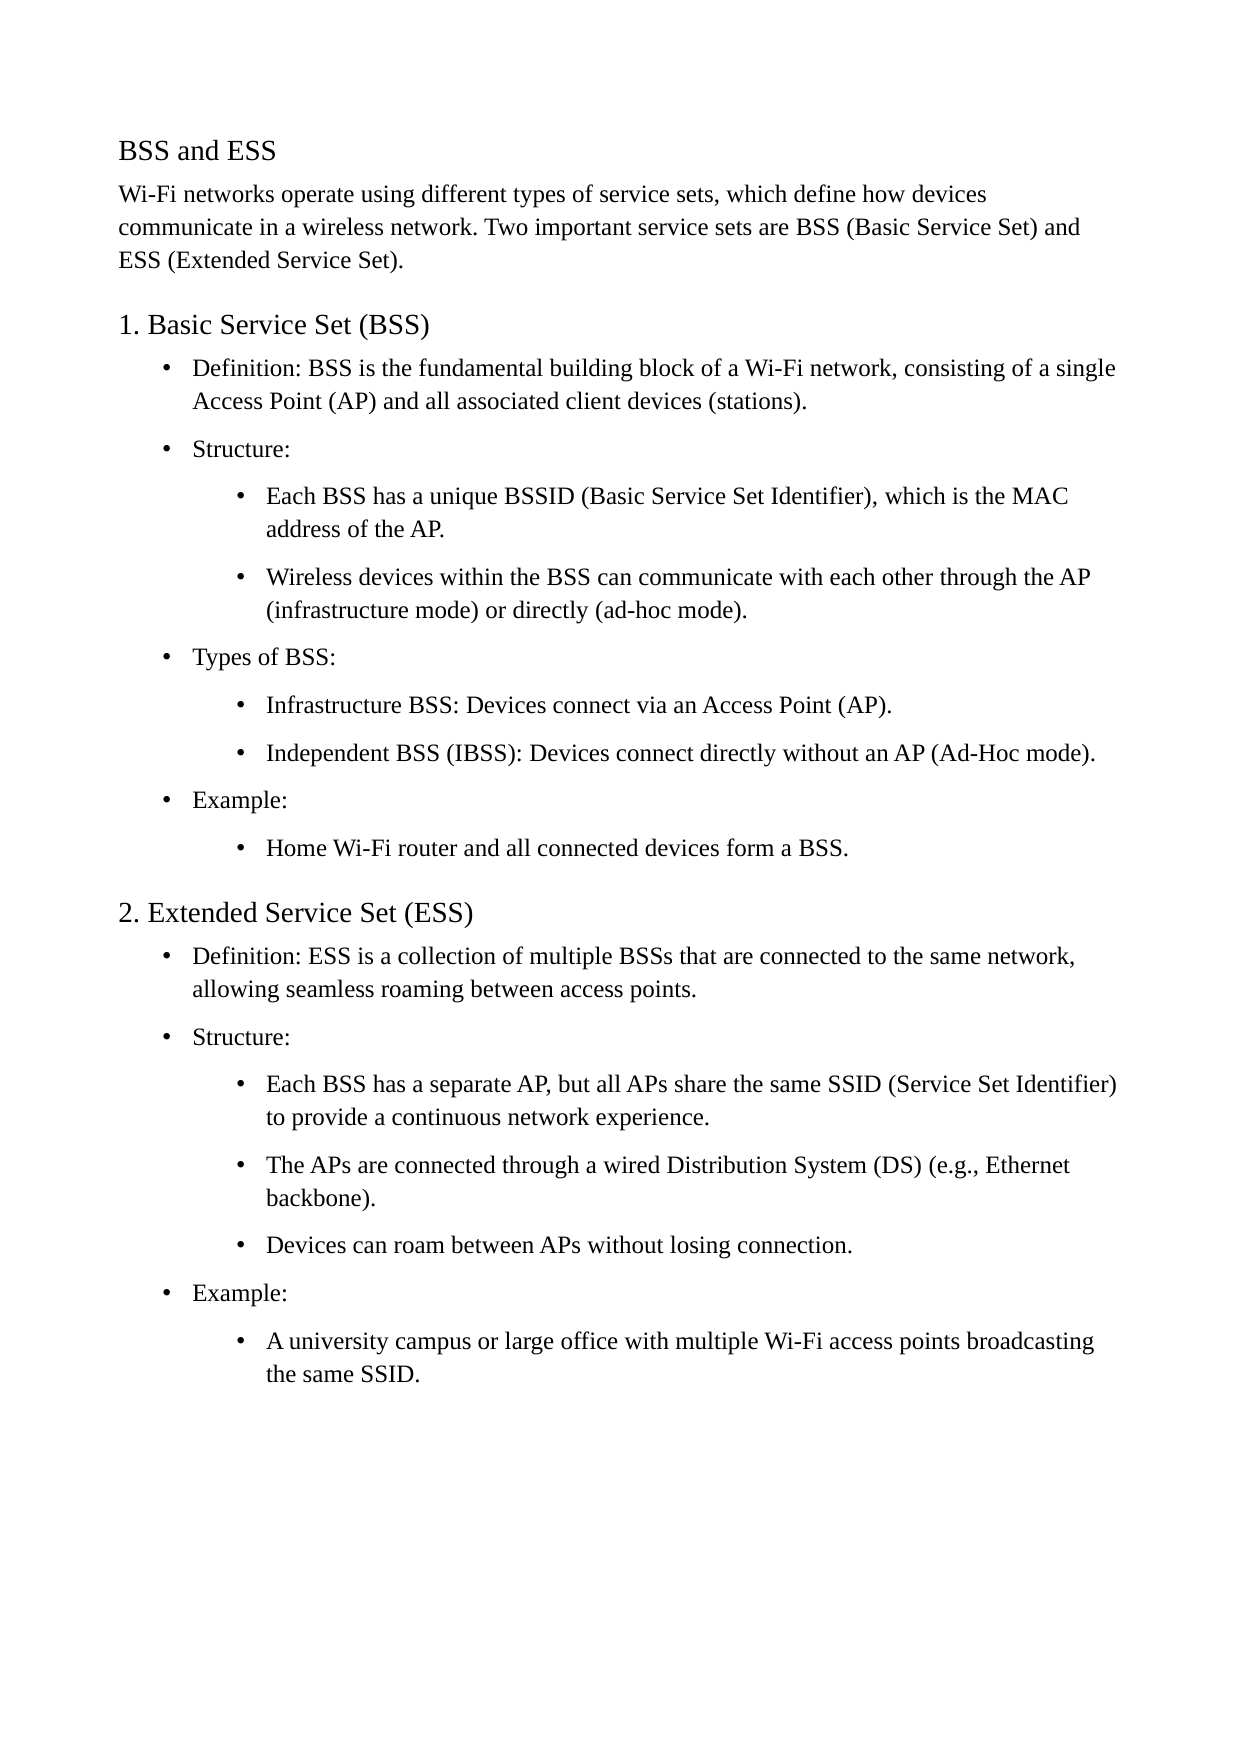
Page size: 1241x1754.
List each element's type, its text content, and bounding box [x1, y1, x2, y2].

list Each BSS has a unique BSSID (Basic Service Set Identifier), which is the MAC address of the AP. [236, 481, 1122, 543]
list Types of BSS: [162, 642, 1122, 671]
subtitle 1. Basic Service Set (BSS) [118, 307, 1122, 341]
subtitle BSS and ESS [118, 133, 1122, 166]
list Independent BSS (IBSS): Devices connect directly without an AP (Ad-Hoc mode). [236, 738, 1122, 766]
list Structure: [162, 434, 1122, 462]
list Definition: ESS is a collection of multiple BSSs that are connected to the same network, allowing seamless roaming between access points. [162, 941, 1122, 1003]
subtitle 2. Extended Service Set (ESS) [118, 895, 1122, 929]
list A university campus or large office with multiple Wi-Fi access points broadcasting the same SSID. [236, 1326, 1122, 1388]
list Infrastructure BSS: Devices connect via an Access Point (AP). [236, 690, 1122, 719]
text Wi-Fi networks operate using different types of service sets, which define how devices communicate in a wireless network. Two important service sets are BSS (Basic Service Set) and ESS (Extended Service Set). [118, 179, 1122, 273]
list Devices can roam between APs without losing connection. [236, 1231, 1122, 1259]
list Example: [162, 785, 1122, 814]
list Wireless devices within the BSS can communicate with each other through the AP (infrastructure mode) or directly (ad-hoc mode). [236, 562, 1122, 624]
list Structure: [162, 1022, 1122, 1051]
list Each BSS has a separate AP, but all APs share the same SSID (Service Set Identifier) to provide a continuous network experience. [236, 1069, 1122, 1131]
list Definition: BSS is the fundamental building block of a Wi-Fi network, consisting of a single Access Point (AP) and all associated client devices (stations). [162, 353, 1122, 415]
list The APs are connected through a wired Distribution System (DS) (e.g., Ethernet backbone). [236, 1150, 1122, 1212]
list Example: [162, 1278, 1122, 1307]
list Home Wi-Fi router and all connected devices form a BSS. [236, 833, 1122, 862]
